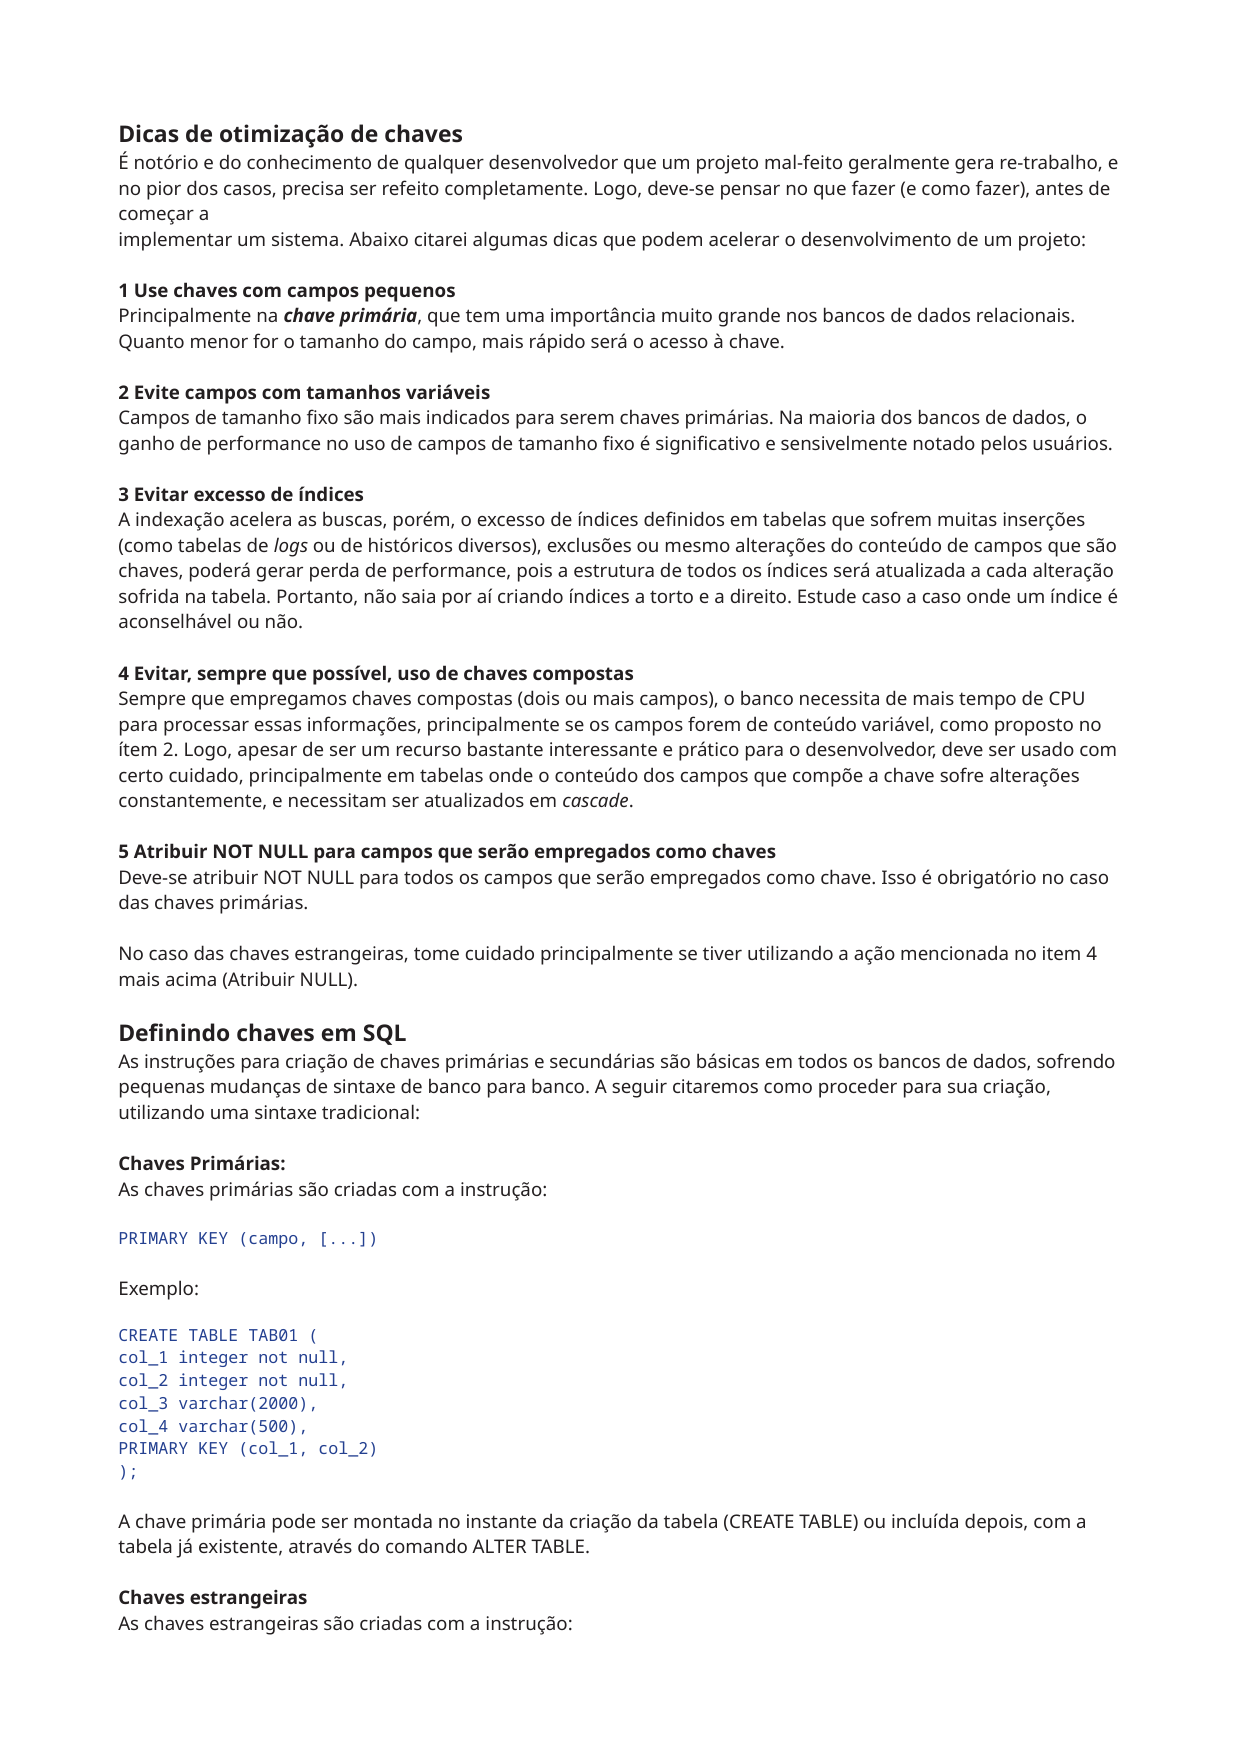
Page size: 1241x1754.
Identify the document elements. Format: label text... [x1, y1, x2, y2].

text Chaves estrangeiras [118, 1584, 1122, 1610]
text PRIMARY KEY (col_1, col_2) [118, 1437, 1122, 1460]
text col_4 varchar(500), [118, 1414, 1122, 1437]
text No caso das chaves estrangeiras, tome cuidado principalmente se tiver utilizando a ação mencionada no item 4 mais acima (Atribuir NULL). [118, 941, 1122, 992]
text Chaves Primárias: [118, 1150, 1122, 1176]
text ); [118, 1460, 1122, 1482]
text col_3 varchar(2000), [118, 1392, 1122, 1414]
text Deve-se atribuir NOT NULL para todos os campos que serão empregados como chave. Isso é obrigatório no caso das chaves primárias. [118, 864, 1122, 915]
text Sempre que empregamos chaves compostas (dois ou mais campos), o banco necessita de mais tempo de CPU para processar essas informações, principalmente se os campos forem de conteúdo variável, como proposto no ítem 2. Logo, apesar de ser um recurso bastante interessante e prático para o desenvolvedor, deve ser usado com certo cuidado, principalmente em tabelas onde o conteúdo dos campos que compõe a chave sofre alterações constantemente, e necessitam ser atualizados em cascade. [118, 685, 1122, 813]
text PRIMARY KEY (campo, [...]) [118, 1227, 1122, 1250]
text Campos de tamanho fixo são mais indicados para serem chaves primárias. Na maioria dos bancos de dados, o ganho de performance no uso de campos de tamanho fixo é significativo e sensivelmente notado pelos usuários. [118, 404, 1122, 456]
text col_1 integer not null, [118, 1346, 1122, 1369]
text implementar um sistema. Abaixo citarei algumas dicas que podem acelerar o desenvolvimento de um projeto: [118, 226, 1122, 251]
text 4 Evitar, sempre que possível, uso de chaves compostas [118, 660, 1122, 685]
text col_2 integer not null, [118, 1369, 1122, 1392]
text As chaves estrangeiras são criadas com a instrução: [118, 1610, 1122, 1636]
text A indexação acelera as buscas, porém, o excesso de índices definidos em tabelas que sofrem muitas inserções (como tabelas de logs ou de históricos diversos), exclusões ou mesmo alterações do conteúdo de campos que são chaves, poderá gerar perda de performance, pois a estrutura de todos os índices será atualizada a cada alteração sofrida na tabela. Portanto, não saia por aí criando índices a torto e a direito. Estude caso a caso onde um índice é aconselhável ou não. [118, 507, 1122, 634]
text A chave primária pode ser montada no instante da criação da tabela (CREATE TABLE) ou incluída depois, com a tabela já existente, através do comando ALTER TABLE. [118, 1508, 1122, 1559]
text As instruções para criação de chaves primárias e secundárias são básicas em todos os bancos de dados, sofrendo pequenas mudanças de sintaxe de banco para banco. A seguir citaremos como proceder para sua criação, utilizando uma sintaxe tradicional: [118, 1048, 1122, 1125]
text 5 Atribuir NOT NULL para campos que serão empregados como chaves [118, 838, 1122, 864]
text É notório e do conhecimento de qualquer desenvolvedor que um projeto mal-feito geralmente gera re-trabalho, e no pior dos casos, precisa ser refeito completamente. Logo, deve-se pensar no que fazer (e como fazer), antes de começar a [118, 149, 1122, 226]
text Definindo chaves em SQL [118, 1017, 1122, 1048]
text 1 Use chaves com campos pequenos [118, 277, 1122, 302]
text 3 Evitar excesso de índices [118, 481, 1122, 507]
text Principalmente na chave primária, que tem uma importância muito grande nos bancos de dados relacionais. Quanto menor for o tamanho do campo, mais rápido será o acesso à chave. [118, 302, 1122, 353]
text CREATE TABLE TAB01 ( [118, 1323, 1122, 1346]
text Dicas de otimização de chaves [118, 118, 1122, 149]
text As chaves primárias são criadas com a instrução: [118, 1176, 1122, 1201]
text 2 Evite campos com tamanhos variáveis [118, 379, 1122, 404]
text Exemplo: [118, 1275, 1122, 1301]
